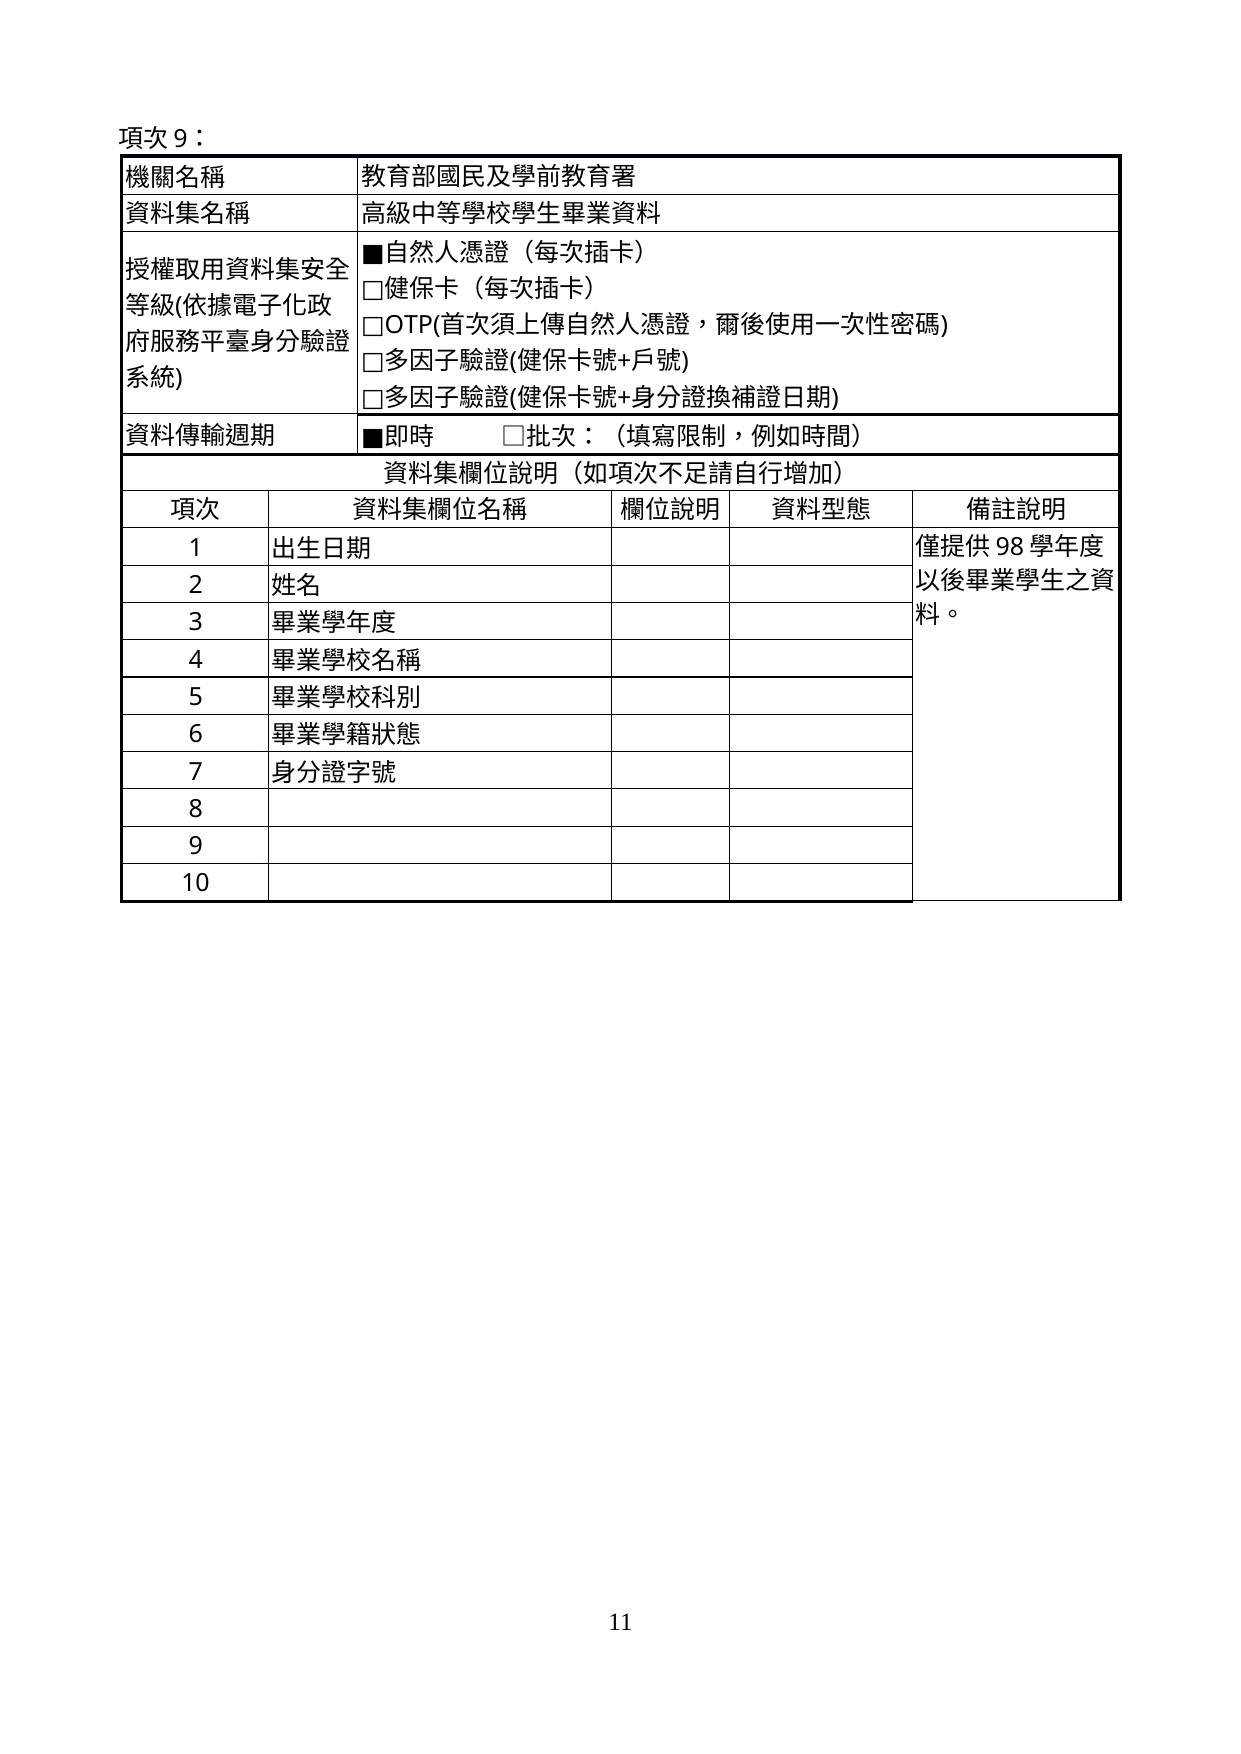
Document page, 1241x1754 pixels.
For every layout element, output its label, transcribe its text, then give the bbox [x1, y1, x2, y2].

table_cell [730, 640, 912, 676]
table_cell [612, 640, 729, 676]
table_cell 8 [123, 789, 268, 826]
table_cell 授權取用資料集安全等級(依據電子化政府服務平臺身分驗證系統) [123, 232, 357, 413]
table_cell ■即時 □批次：（填寫限制，例如時間） [358, 416, 1118, 453]
table_cell [612, 715, 729, 751]
table_cell [730, 752, 912, 788]
table_cell [612, 827, 729, 863]
table_cell 畢業學年度 [269, 603, 611, 639]
table_cell [612, 789, 729, 826]
table_cell 1 [123, 528, 268, 564]
table_cell 項次 [123, 491, 268, 527]
table_cell 資料集名稱 [123, 195, 357, 231]
table_cell [730, 789, 912, 826]
table_cell 5 [123, 678, 268, 714]
table_cell 出生日期 [269, 528, 611, 564]
table_cell 高級中等學校學生畢業資料 [358, 195, 1118, 231]
table_cell [269, 827, 611, 863]
table_cell 2 [123, 566, 268, 602]
table_cell 畢業學校名稱 [269, 640, 611, 676]
table_cell 欄位說明 [612, 491, 729, 527]
table_cell [269, 789, 611, 826]
table_cell 10 [123, 864, 268, 900]
table_cell 僅提供98學年度以後畢業學生之資料。 [913, 528, 1118, 900]
table_cell [269, 864, 611, 900]
table_cell 資料集欄位名稱 [269, 491, 611, 527]
table_cell [730, 827, 912, 863]
table_cell 姓名 [269, 566, 611, 602]
table_cell [730, 715, 912, 751]
table_cell 4 [123, 640, 268, 676]
table_cell [612, 603, 729, 639]
table_cell [612, 752, 729, 788]
table_header 教育部國民及學前教育署 [358, 158, 1118, 194]
table_cell 畢業學校科別 [269, 678, 611, 714]
table_cell 資料型態 [730, 491, 912, 527]
table_cell 3 [123, 603, 268, 639]
table_cell 畢業學籍狀態 [269, 715, 611, 751]
table_cell [612, 678, 729, 714]
table_cell 9 [123, 827, 268, 863]
table_cell 備註說明 [913, 491, 1118, 527]
text 項次9： [118, 118, 1122, 154]
table_cell [730, 528, 912, 564]
table_cell 7 [123, 752, 268, 788]
table_cell [612, 864, 729, 900]
table_cell 身分證字號 [269, 752, 611, 788]
table_cell 6 [123, 715, 268, 751]
table_cell [730, 603, 912, 639]
table_cell [612, 566, 729, 602]
table_cell 資料集欄位說明（如項次不足請自行增加） [123, 456, 1118, 490]
table_cell [730, 678, 912, 714]
table_cell ■自然人憑證（每次插卡） □健保卡（每次插卡） □OTP(首次須上傳自然人憑證，爾後使用一次性密碼) □多因子驗證(健保卡號+戶號) □多因子驗證(健保卡號+身分證換補證日期) [358, 232, 1118, 413]
table_cell [612, 528, 729, 564]
table_cell [730, 566, 912, 602]
table_cell 資料傳輸週期 [123, 414, 357, 453]
table_header 機關名稱 [123, 158, 357, 194]
table_cell [730, 864, 912, 900]
